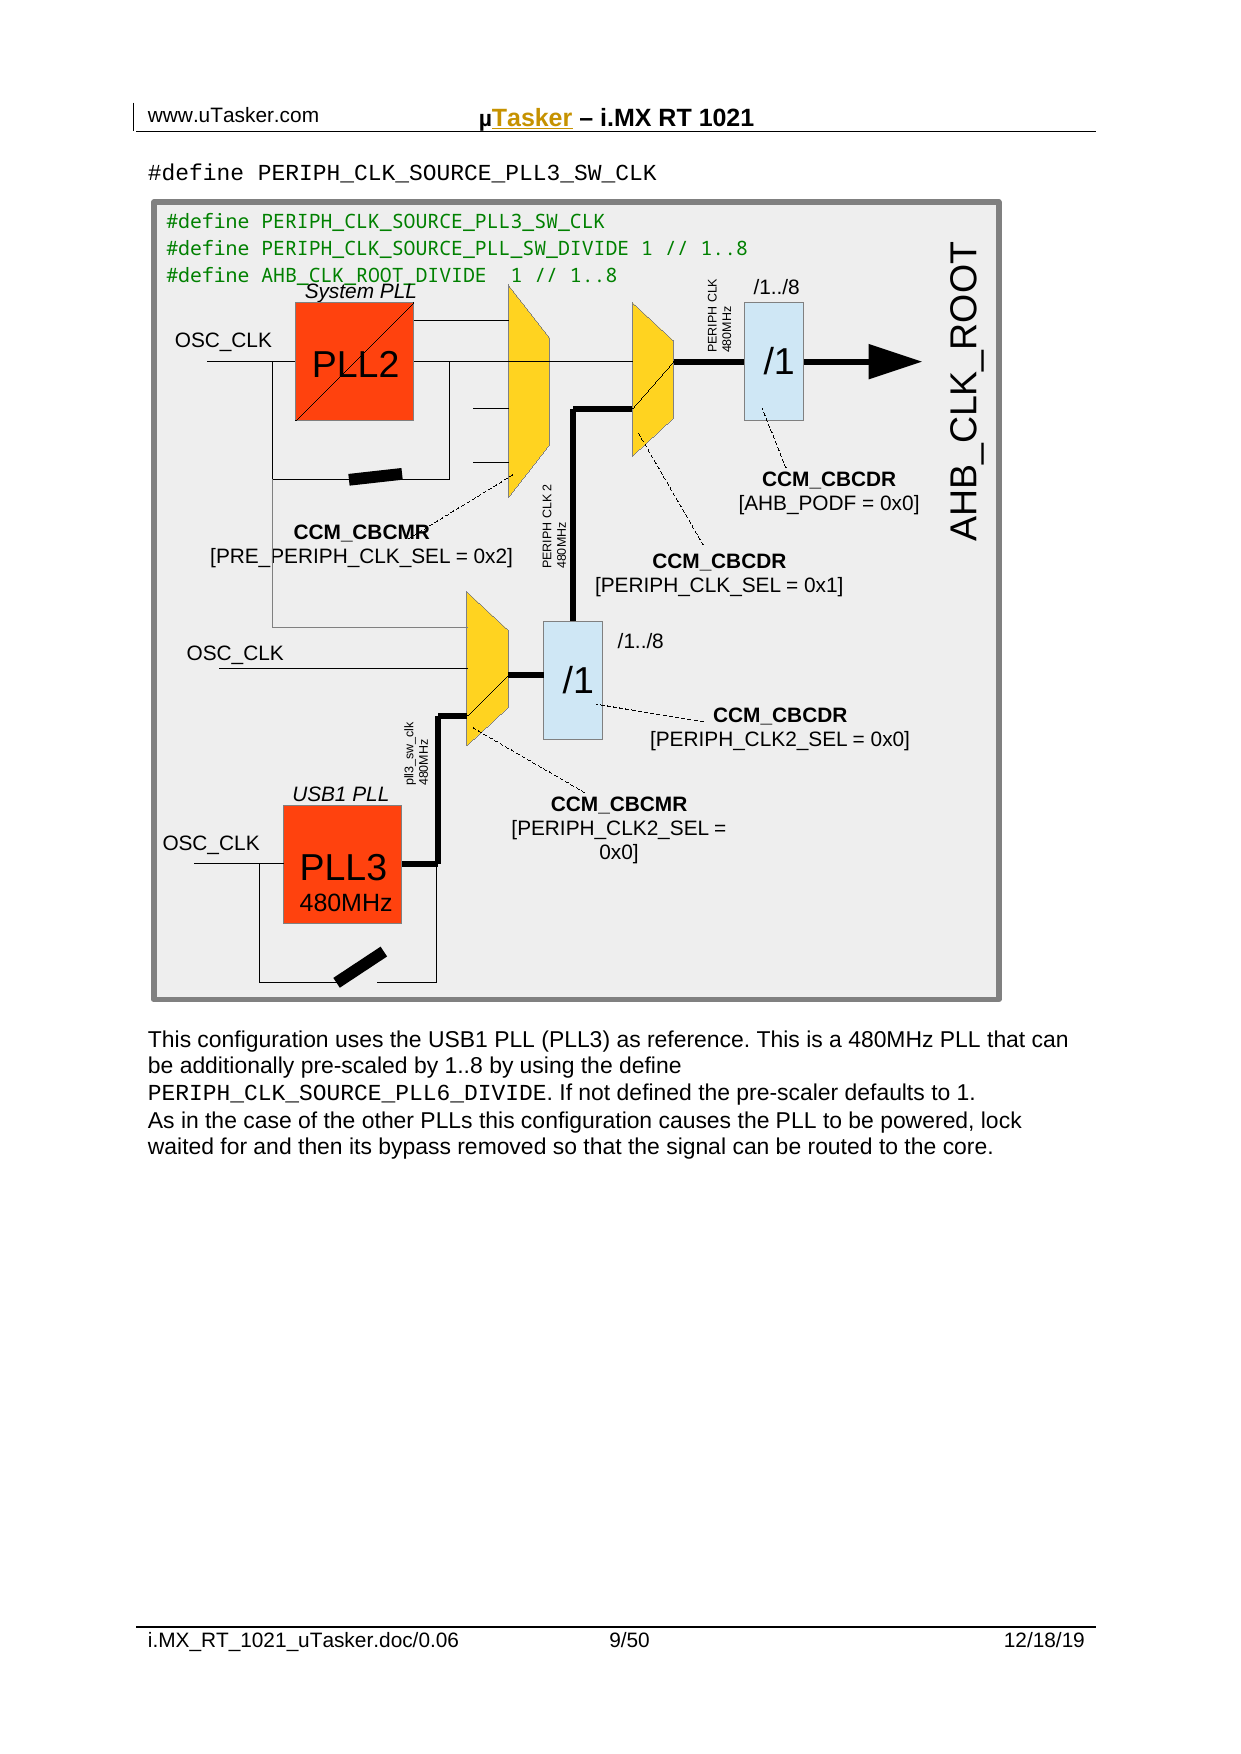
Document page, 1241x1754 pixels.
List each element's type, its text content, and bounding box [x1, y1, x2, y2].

text This configuration uses the USB1 PLL (PLL3) as reference. This is a 480MHz PLL that can be additionally pre-scaled by 1..8 by using the define PERIPH_CLK_SOURCE_PLL6_DIVIDE. If not defined the pre-scaler defaults to 1. As in the case of the other PLLs this configuration causes the PLL to be powered, lock waited for and then its bypass removed so that the signal can be routed to the core. [148, 199, 1093, 1160]
text #define PERIPH_CLK_SOURCE_PLL3_SW_CLK [148, 161, 1093, 187]
